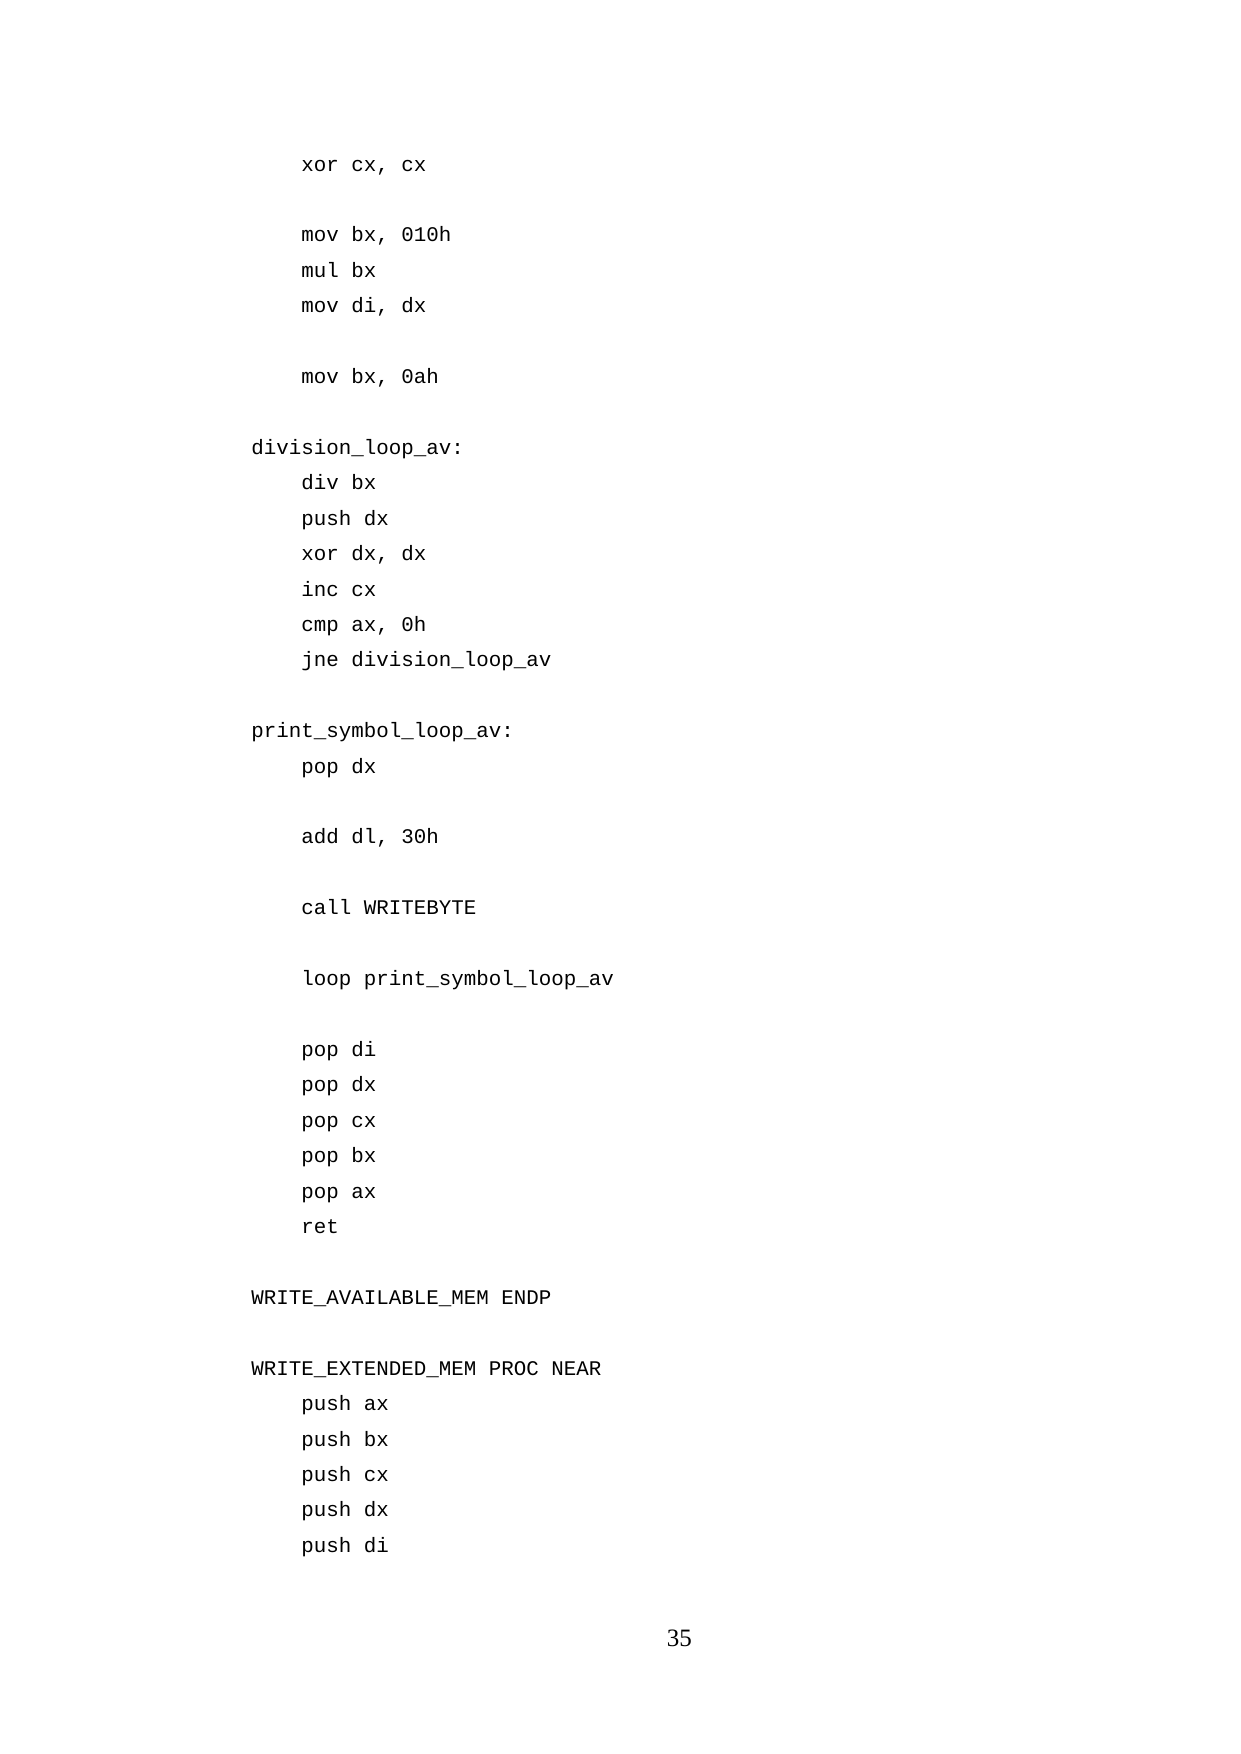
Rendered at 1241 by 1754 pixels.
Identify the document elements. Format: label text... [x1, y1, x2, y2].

text mov bx, 010h [177, 224, 1181, 248]
text WRITE_EXTENDED_MEM PROC NEAR [177, 1358, 1181, 1381]
text add dl, 30h [177, 826, 1181, 850]
text xor cx, cx [177, 153, 1181, 177]
text WRITE_AVAILABLE_MEM ENDP [177, 1287, 1181, 1311]
text push dx [177, 508, 1181, 531]
text print_symbol_loop_av: [177, 720, 1181, 744]
text ret [177, 1216, 1181, 1240]
text push di [177, 1535, 1181, 1558]
text pop cx [177, 1110, 1181, 1133]
text mov di, dx [177, 295, 1181, 319]
text pop bx [177, 1145, 1181, 1169]
text jne division_loop_av [177, 649, 1181, 673]
text push ax [177, 1393, 1181, 1417]
text mov bx, 0ah [177, 366, 1181, 390]
text cmp ax, 0h [177, 614, 1181, 638]
text division_loop_av: [177, 437, 1181, 461]
text xor dx, dx [177, 543, 1181, 567]
text pop ax [177, 1181, 1181, 1204]
text mul bx [177, 260, 1181, 283]
text pop dx [177, 756, 1181, 779]
text push cx [177, 1464, 1181, 1488]
text push dx [177, 1499, 1181, 1523]
text loop print_symbol_loop_av [177, 968, 1181, 992]
text pop dx [177, 1074, 1181, 1098]
text call WRITEBYTE [177, 897, 1181, 921]
text pop di [177, 1039, 1181, 1063]
text inc cx [177, 578, 1181, 602]
text div bx [177, 472, 1181, 496]
text push bx [177, 1428, 1181, 1452]
